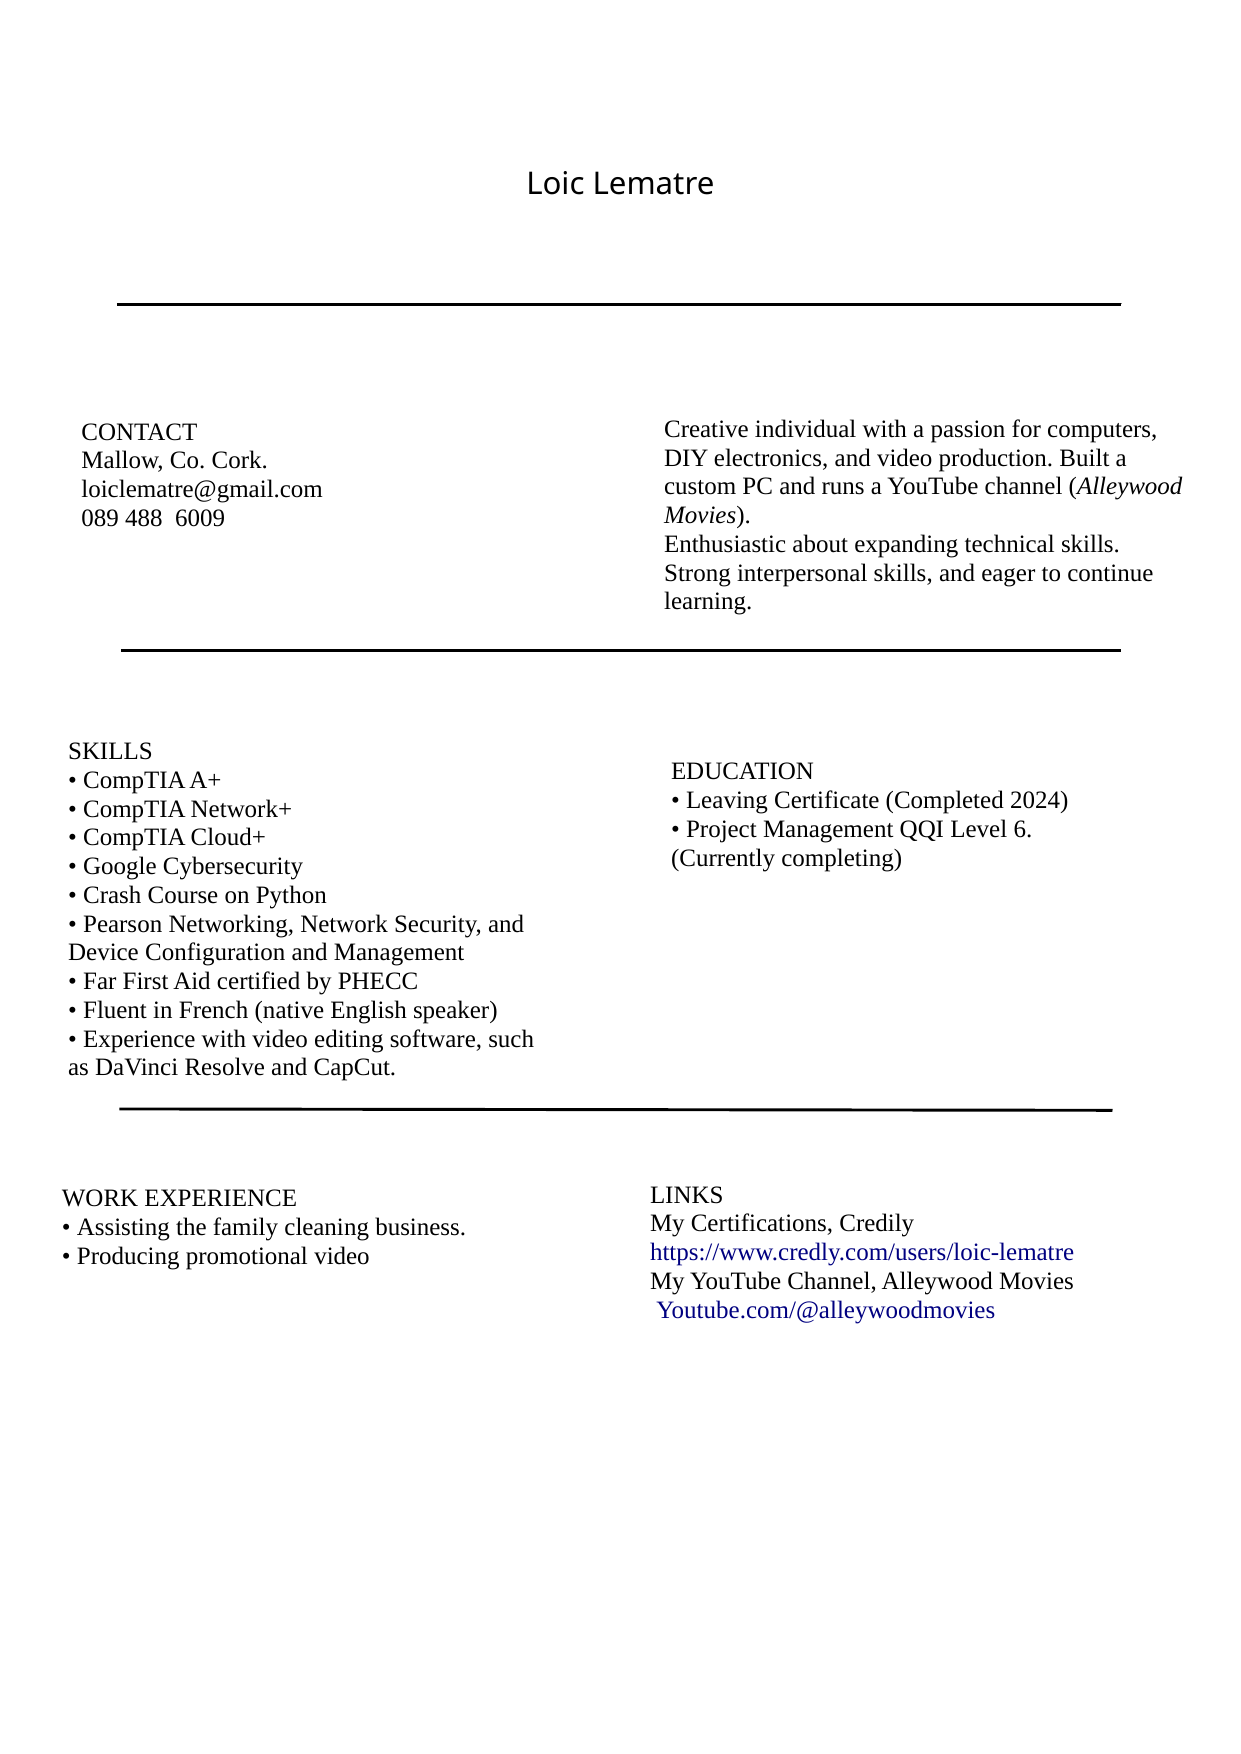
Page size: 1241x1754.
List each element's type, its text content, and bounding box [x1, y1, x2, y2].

text Loic Lematre [118, 161, 1122, 203]
